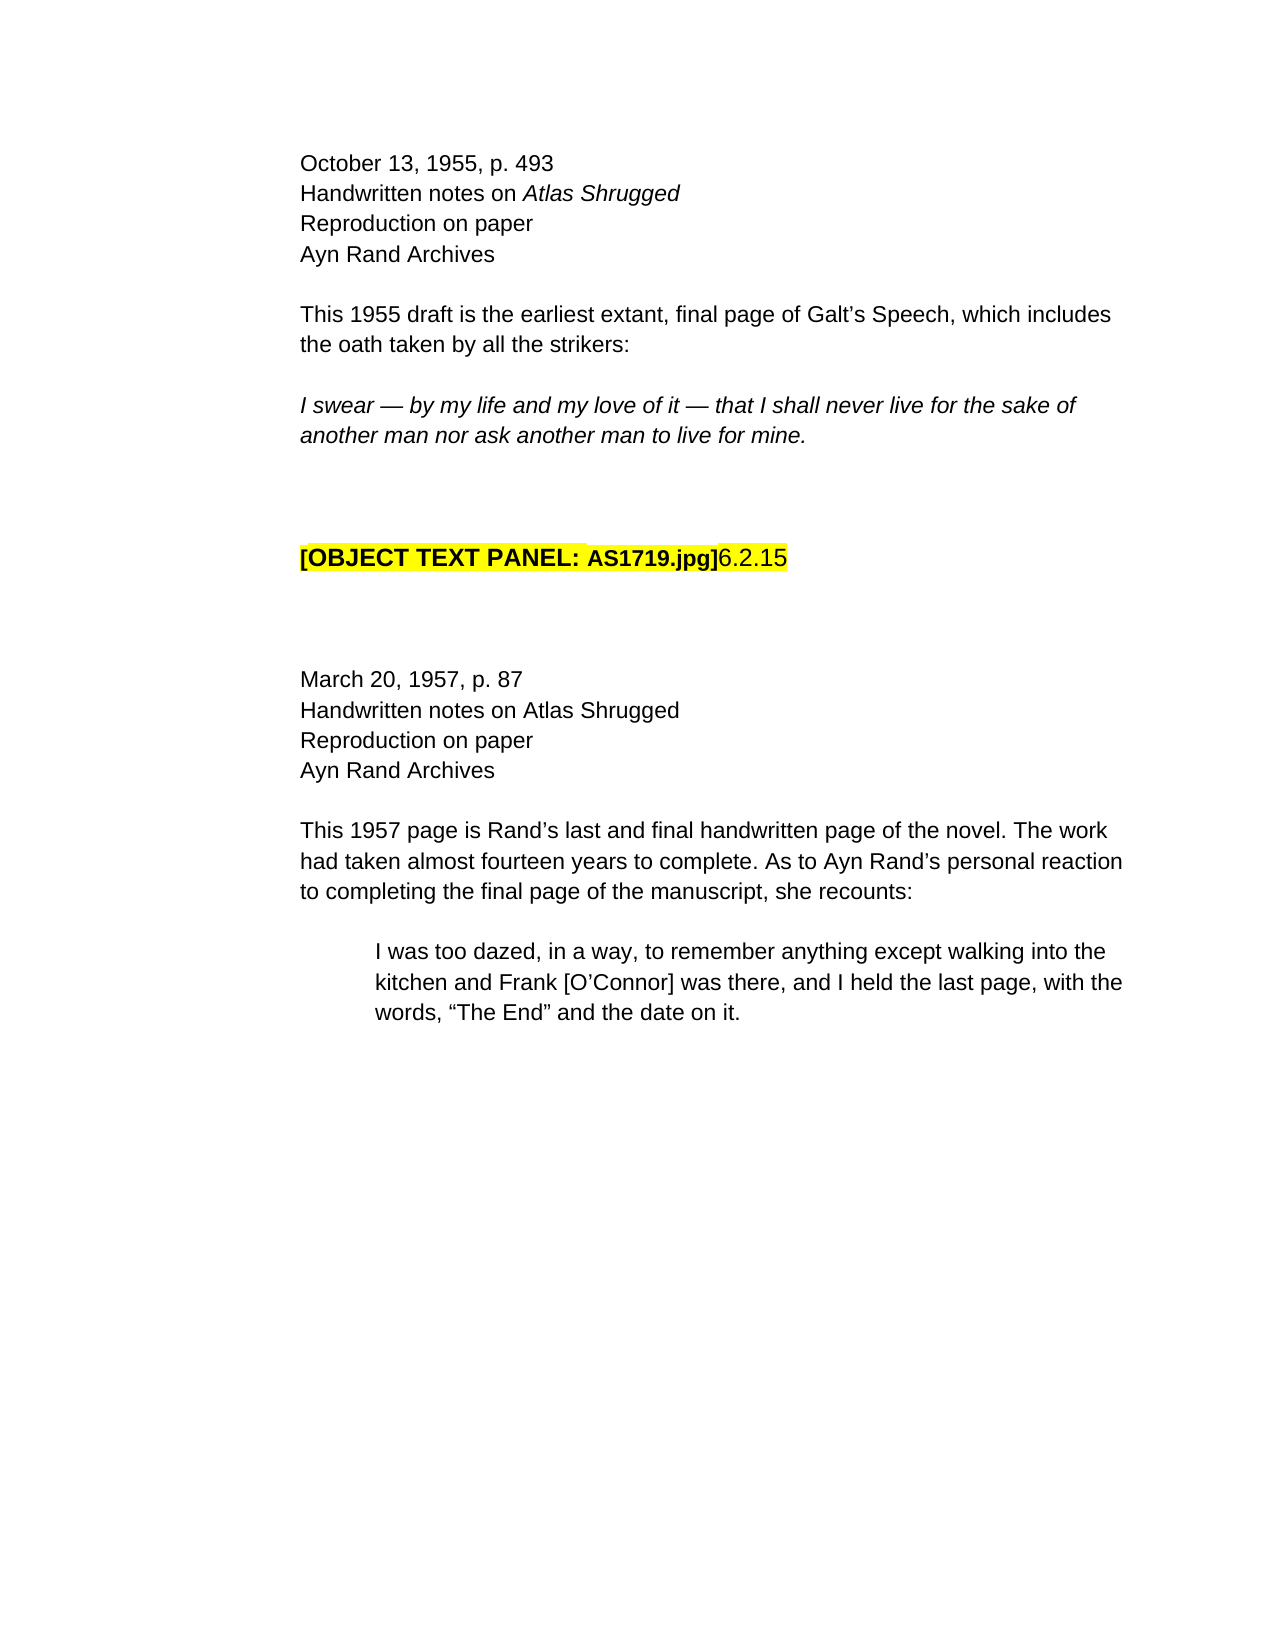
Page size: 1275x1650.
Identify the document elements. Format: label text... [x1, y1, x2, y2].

text I was too dazed, in a way, to remember anything except walking into the kitchen and Frank [O’Connor] was there, and I held the last page, with the words, “The End” and the date on it. [375, 938, 1125, 1025]
text Reproduction on paper [300, 210, 1125, 237]
text This 1957 page is Rand’s last and final handwritten page of the novel. The work had taken almost fourteen years to complete. As to Ayn Rand’s personal reaction to completing the final page of the manuscript, she recounts: [300, 817, 1125, 904]
text This 1955 draft is the earliest extant, final page of Galt’s Speech, which includes the oath taken by all the strikers: [300, 301, 1125, 358]
text October 13, 1955, p. 493 [300, 150, 1125, 176]
text Handwritten notes on Atlas Shrugged [300, 180, 1125, 207]
text I swear — by my life and my love of it — that I shall never live for the sake of another man nor ask another man to live for mine. [300, 392, 1125, 448]
text Ayn Rand Archives [300, 757, 1125, 783]
text [OBJECT TEXT PANEL: AS1719.jpg]6.2.15 [300, 543, 1125, 571]
text Reproduction on paper [300, 727, 1125, 753]
text March 20, 1957, p. 87 [300, 636, 1125, 693]
text Ayn Rand Archives [300, 241, 1125, 267]
text Handwritten notes on Atlas Shrugged [300, 697, 1125, 723]
